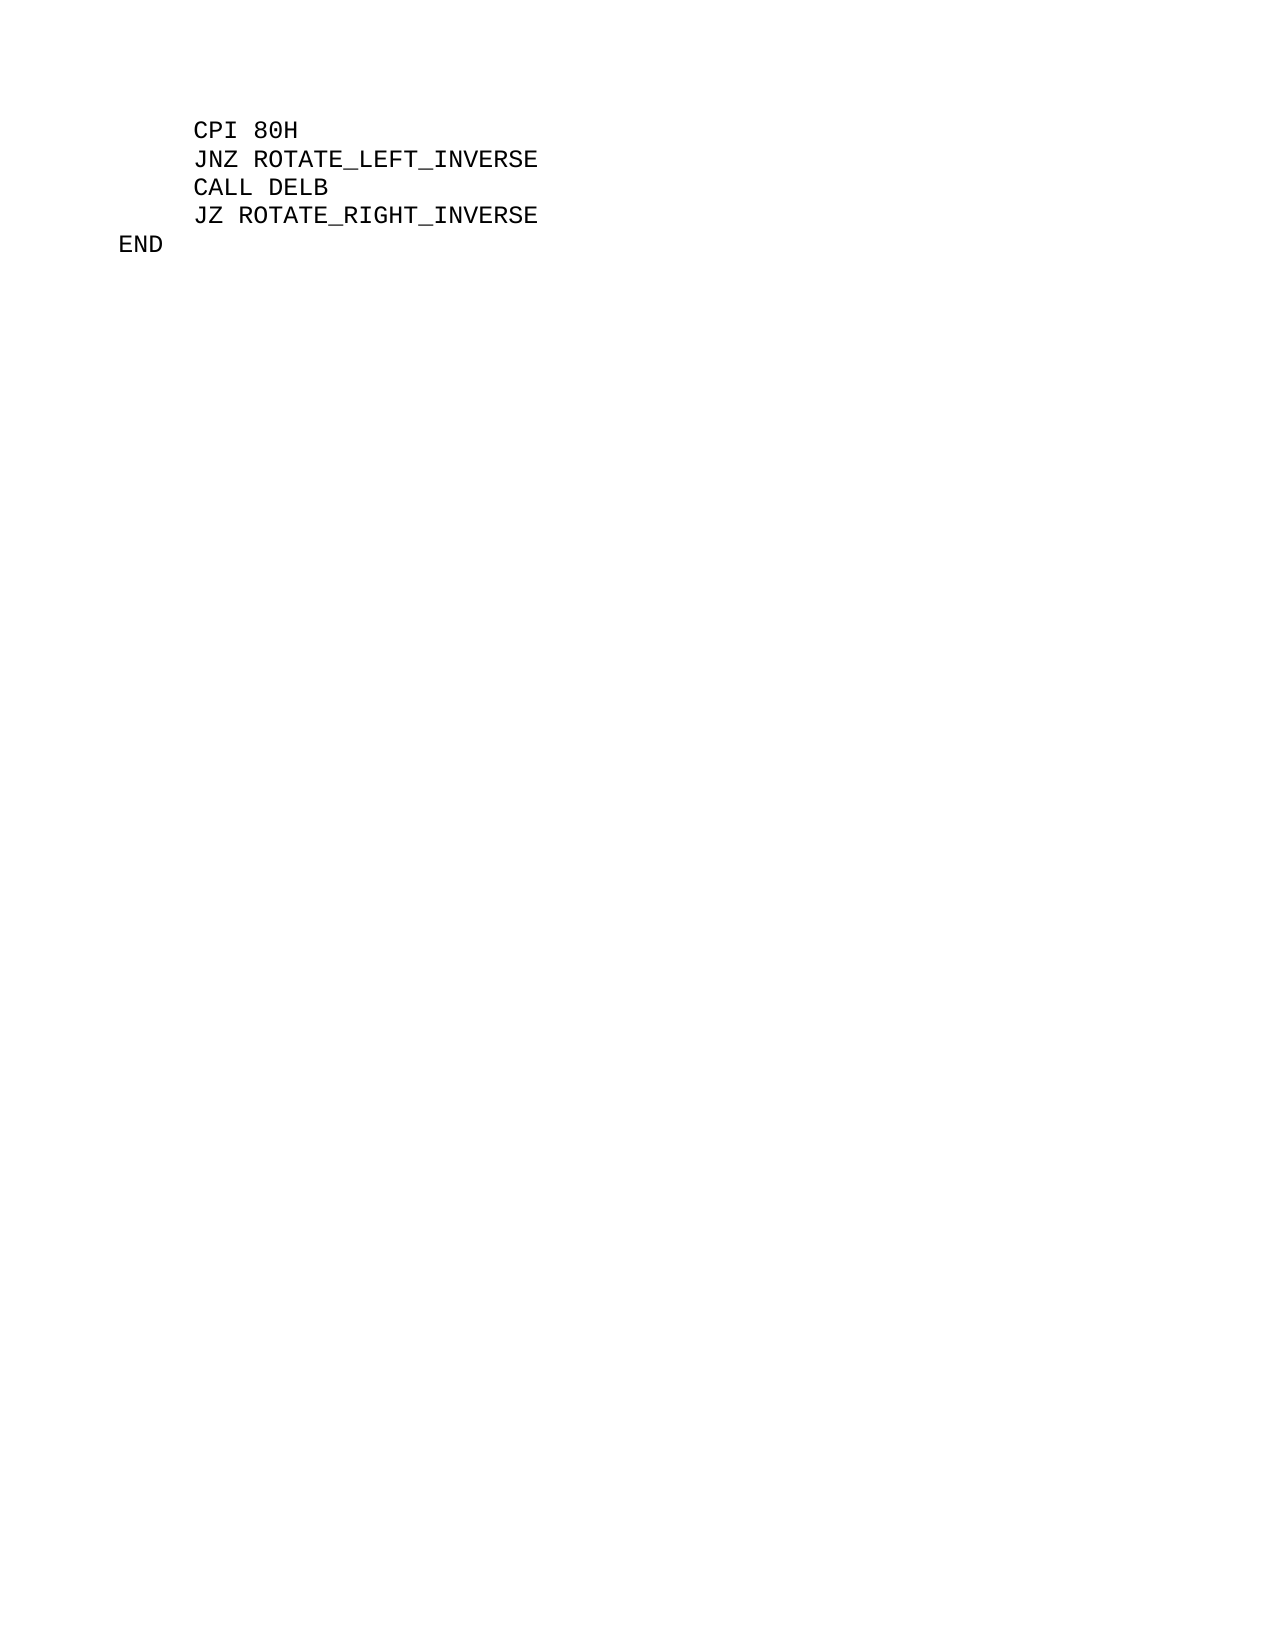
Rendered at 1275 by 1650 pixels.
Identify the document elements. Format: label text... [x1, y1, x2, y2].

text JNZ ROTATE_LEFT_INVERSE [118, 146, 1157, 175]
text CPI 80H [118, 118, 1157, 146]
text JZ ROTATE_RIGHT_INVERSE [118, 203, 1157, 231]
text END [118, 231, 1157, 260]
text CALL DELB [118, 175, 1157, 203]
